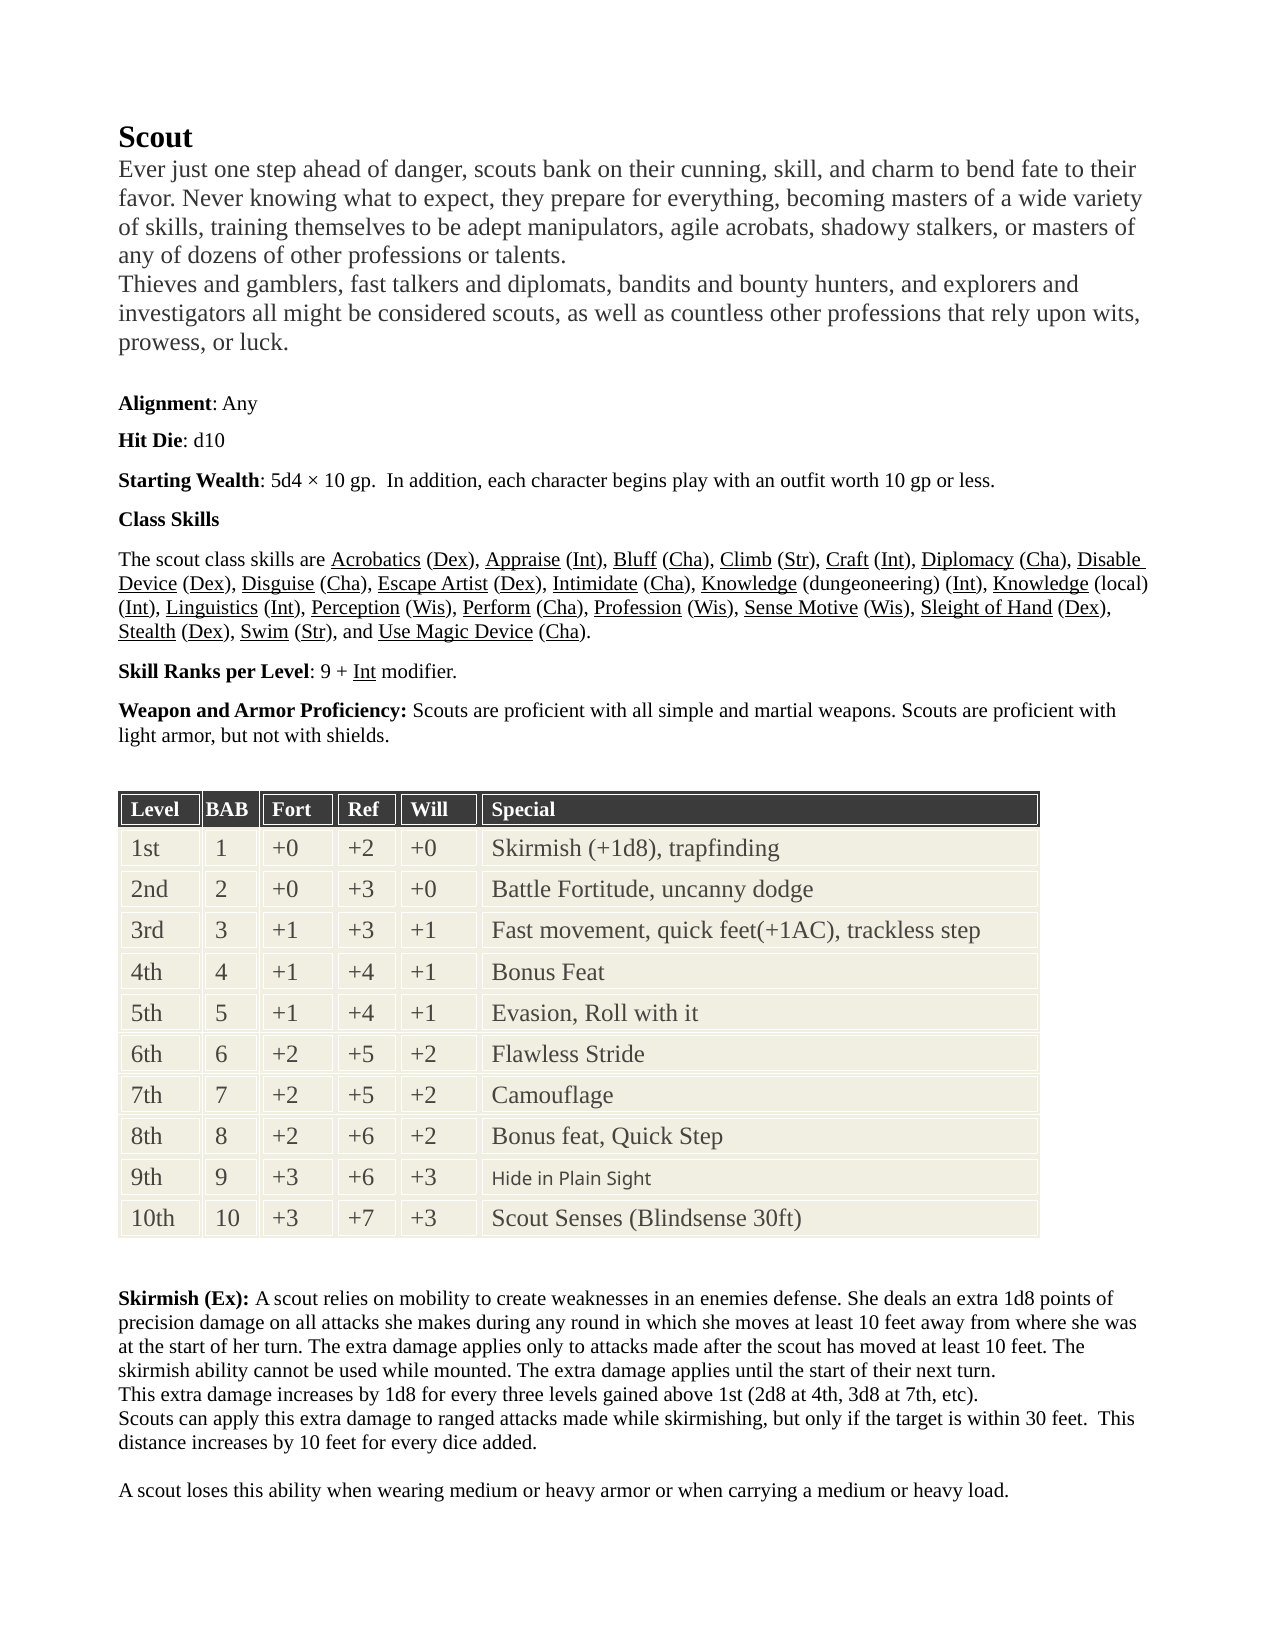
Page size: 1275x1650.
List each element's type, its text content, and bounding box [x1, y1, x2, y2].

text Weapon and Armor Proficiency: Scouts are proficient with all simple and martial weapons. Scouts are proficient with light armor, but not with shields. [118, 698, 1157, 747]
table_cell Battle Fortitude, uncanny dodge [479, 868, 1040, 909]
table_header Special [479, 791, 1040, 827]
table_cell +1 [398, 950, 479, 991]
table_cell 8th [118, 1115, 202, 1156]
table_cell +1 [398, 909, 479, 950]
table_header Fort [260, 791, 335, 827]
text Thieves and gamblers, fast talkers and diplomats, bandits and bounty hunters, and explorers and investigators all might be considered scouts, as well as countless other professions that rely upon wits, prowess, or luck. [118, 269, 1157, 355]
table_cell Flawless Stride [479, 1033, 1040, 1073]
table_cell Scout Senses (Blindsense 30ft) [479, 1197, 1040, 1238]
table_cell 4 [203, 950, 259, 991]
table_cell +3 [260, 1197, 335, 1238]
table_cell +4 [335, 991, 398, 1032]
table_cell 10 [203, 1197, 259, 1238]
table_cell +1 [260, 991, 335, 1032]
table_header Ref [335, 791, 398, 827]
table_cell Bonus feat, Quick Step [479, 1115, 1040, 1156]
table_cell +1 [260, 950, 335, 991]
text Scout [118, 118, 1157, 154]
table_cell +0 [398, 827, 479, 868]
text Class Skills [118, 507, 1157, 531]
text Skirmish (Ex): A scout relies on mobility to create weaknesses in an enemies defense. She deals an extra 1d8 points of precision damage on all attacks she makes during any round in which she moves at least 10 feet away from where she was at the start of her turn. The extra damage applies only to attacks made after the scout has moved at least 10 feet. The skirmish ability cannot be used while mounted. The extra damage applies until the start of their next turn. This extra damage increases by 1d8 for every three levels gained above 1st (2d8 at 4th, 3d8 at 7th, etc). [118, 1286, 1157, 1406]
table_cell 8 [203, 1115, 259, 1156]
table_cell +2 [260, 1033, 335, 1073]
table_cell 3rd [118, 909, 202, 950]
text Scouts can apply this extra damage to ranged attacks made while skirmishing, but only if the target is within 30 feet. This distance increases by 10 feet for every dice added. [118, 1406, 1157, 1454]
table_cell +2 [398, 1074, 479, 1114]
text Starting Wealth: 5d4 × 10 gp. In addition, each character begins play with an outfit worth 10 gp or less. [118, 467, 1157, 492]
table_cell Fast movement, quick feet(+1AC), trackless step [479, 909, 1040, 950]
table_cell Evasion, Roll with it [479, 991, 1040, 1032]
table_header Level [118, 791, 202, 827]
table_cell +1 [260, 909, 335, 950]
text Alignment: Any [118, 391, 1157, 415]
table_cell 9 [203, 1156, 259, 1197]
table_cell 2nd [118, 868, 202, 909]
table_cell 7th [118, 1074, 202, 1114]
table_cell +3 [335, 909, 398, 950]
table_cell Skirmish (+1d8), trapfinding [479, 827, 1040, 868]
table_header Will [398, 791, 479, 827]
table_cell +3 [260, 1156, 335, 1197]
table_cell +2 [335, 827, 398, 868]
table_cell +6 [335, 1115, 398, 1156]
table_cell +0 [260, 868, 335, 909]
table_cell 2 [203, 868, 259, 909]
table_cell +0 [398, 868, 479, 909]
table_cell 9th [118, 1156, 202, 1197]
table_cell +4 [335, 950, 398, 991]
table_cell +1 [398, 991, 479, 1032]
table_cell +2 [398, 1033, 479, 1073]
table_cell 3 [203, 909, 259, 950]
table_cell 1st [118, 827, 202, 868]
table_cell +2 [260, 1115, 335, 1156]
table_cell 10th [118, 1197, 202, 1238]
text The scout class skills are Acrobatics (Dex), Appraise (Int), Bluff (Cha), Climb (Str), Craft (Int), Diplomacy (Cha), Disable Device (Dex), Disguise (Cha), Escape Artist (Dex), Intimidate (Cha), Knowledge (dungeoneering) (Int), Knowledge (local) (Int), Linguistics (Int), Perception (Wis), Perform (Cha), Profession (Wis), Sense Motive (Wis), Sleight of Hand (Dex), Stealth (Dex), Swim (Str), and Use Magic Device (Cha). [118, 547, 1157, 643]
table_header BAB [203, 791, 259, 827]
table_cell 4th [118, 950, 202, 991]
table_cell +3 [398, 1197, 479, 1238]
table_cell +7 [335, 1197, 398, 1238]
text Ever just one step ahead of danger, scouts bank on their cunning, skill, and charm to bend fate to their favor. Never knowing what to expect, they prepare for everything, becoming masters of a wide variety of skills, training themselves to be adept manipulators, agile acrobats, shadowy stalkers, or masters of any of dozens of other professions or talents. [118, 154, 1157, 269]
table_cell Hide in Plain Sight [479, 1156, 1040, 1197]
text Hit Die: d10 [118, 428, 1157, 452]
table_cell +5 [335, 1033, 398, 1073]
table_cell +3 [335, 868, 398, 909]
table_cell Bonus Feat [479, 950, 1040, 991]
table_cell 6th [118, 1033, 202, 1073]
table_cell +6 [335, 1156, 398, 1197]
text Skill Ranks per Level: 9 + Int modifier. [118, 659, 1157, 683]
table_cell Camouflage [479, 1074, 1040, 1114]
table_cell +2 [260, 1074, 335, 1114]
table_cell 5 [203, 991, 259, 1032]
table_cell +0 [260, 827, 335, 868]
table_cell +2 [398, 1115, 479, 1156]
table_cell +3 [398, 1156, 479, 1197]
table_cell +5 [335, 1074, 398, 1114]
text A scout loses this ability when wearing medium or heavy armor or when carrying a medium or heavy load. [118, 1478, 1157, 1526]
table_cell 1 [203, 827, 259, 868]
table_cell 5th [118, 991, 202, 1032]
